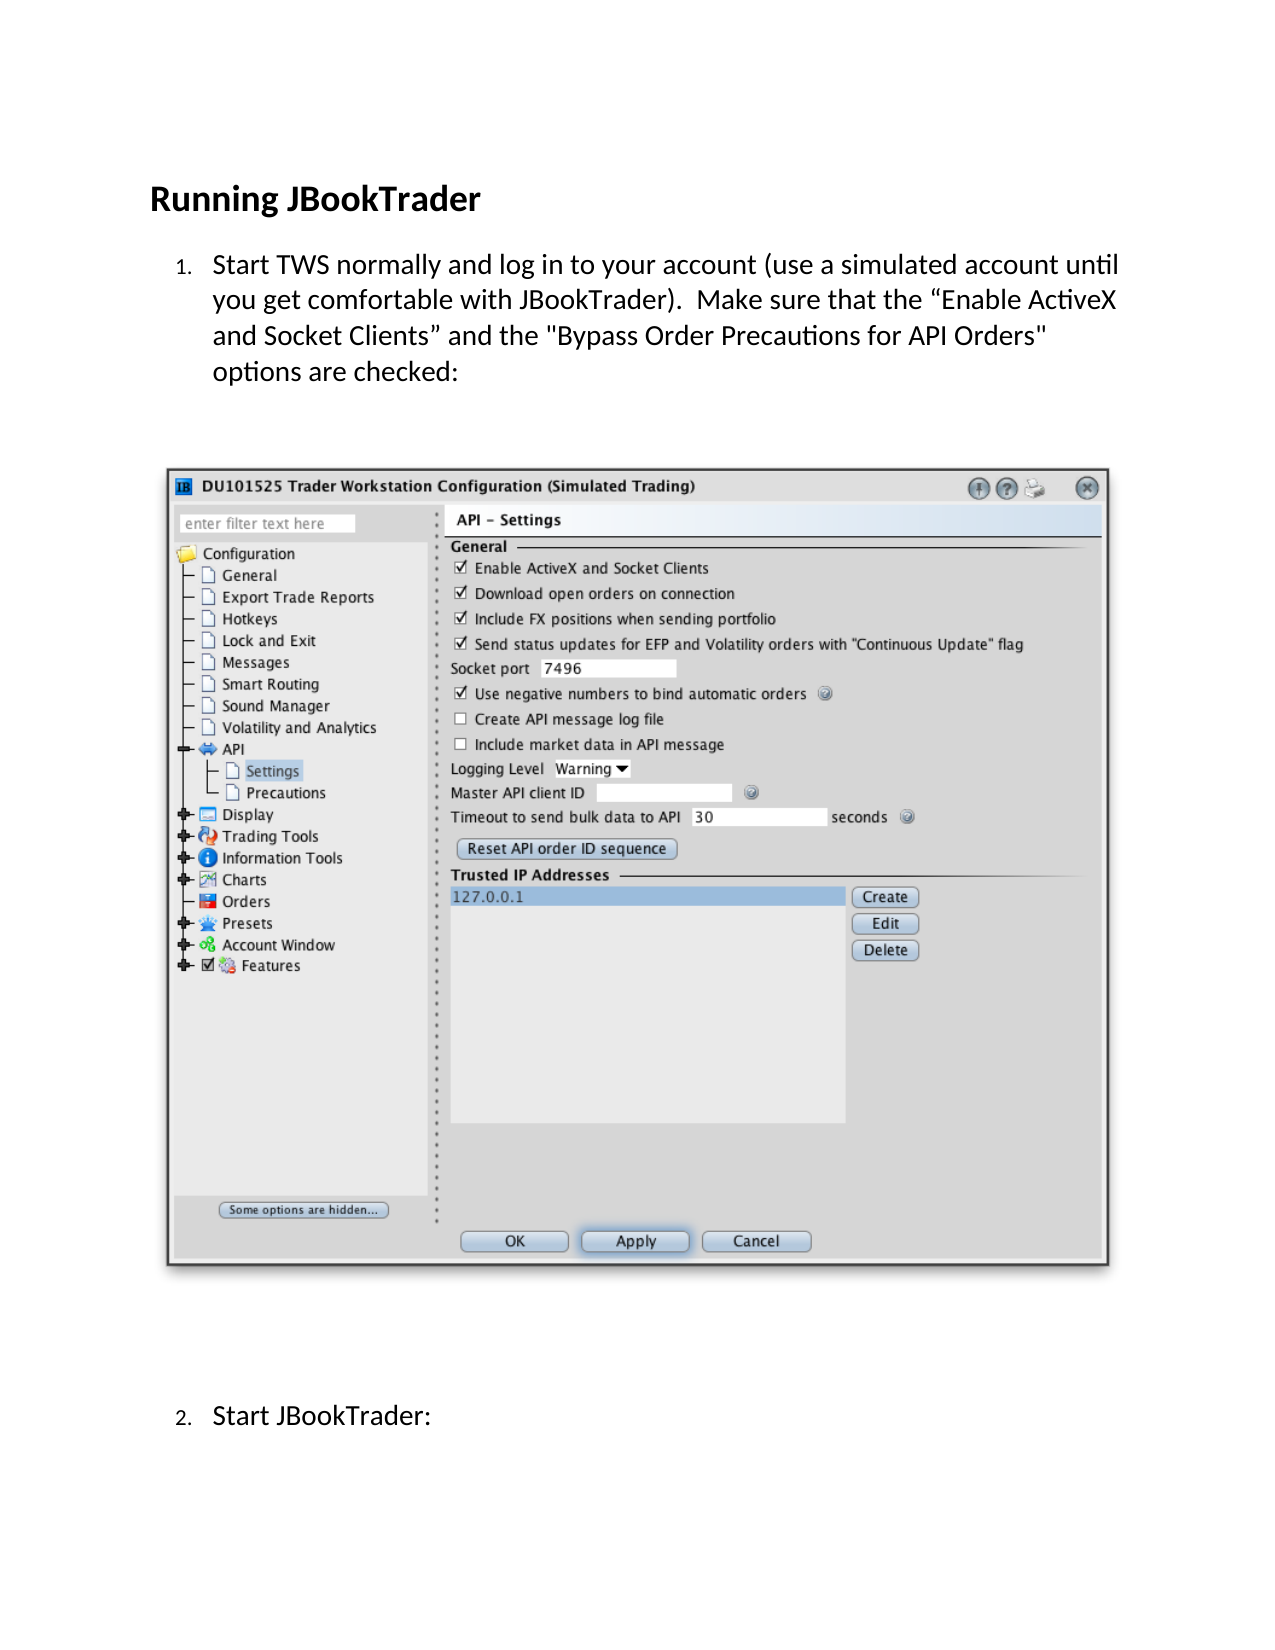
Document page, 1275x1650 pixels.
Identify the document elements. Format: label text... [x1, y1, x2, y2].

picture [150, 459, 1125, 1290]
list Start JBookTrader: [175, 1397, 1125, 1432]
list Start TWS normally and log in to your account (use a simulated account until you get comfortable with JBookTrader). Make sure that the “Enable ActiveX and Socket Clients” and the "Bypass Order Precautions for API Orders" options are checked: [175, 246, 1125, 388]
subtitle Running JBookTrader [150, 175, 1125, 221]
